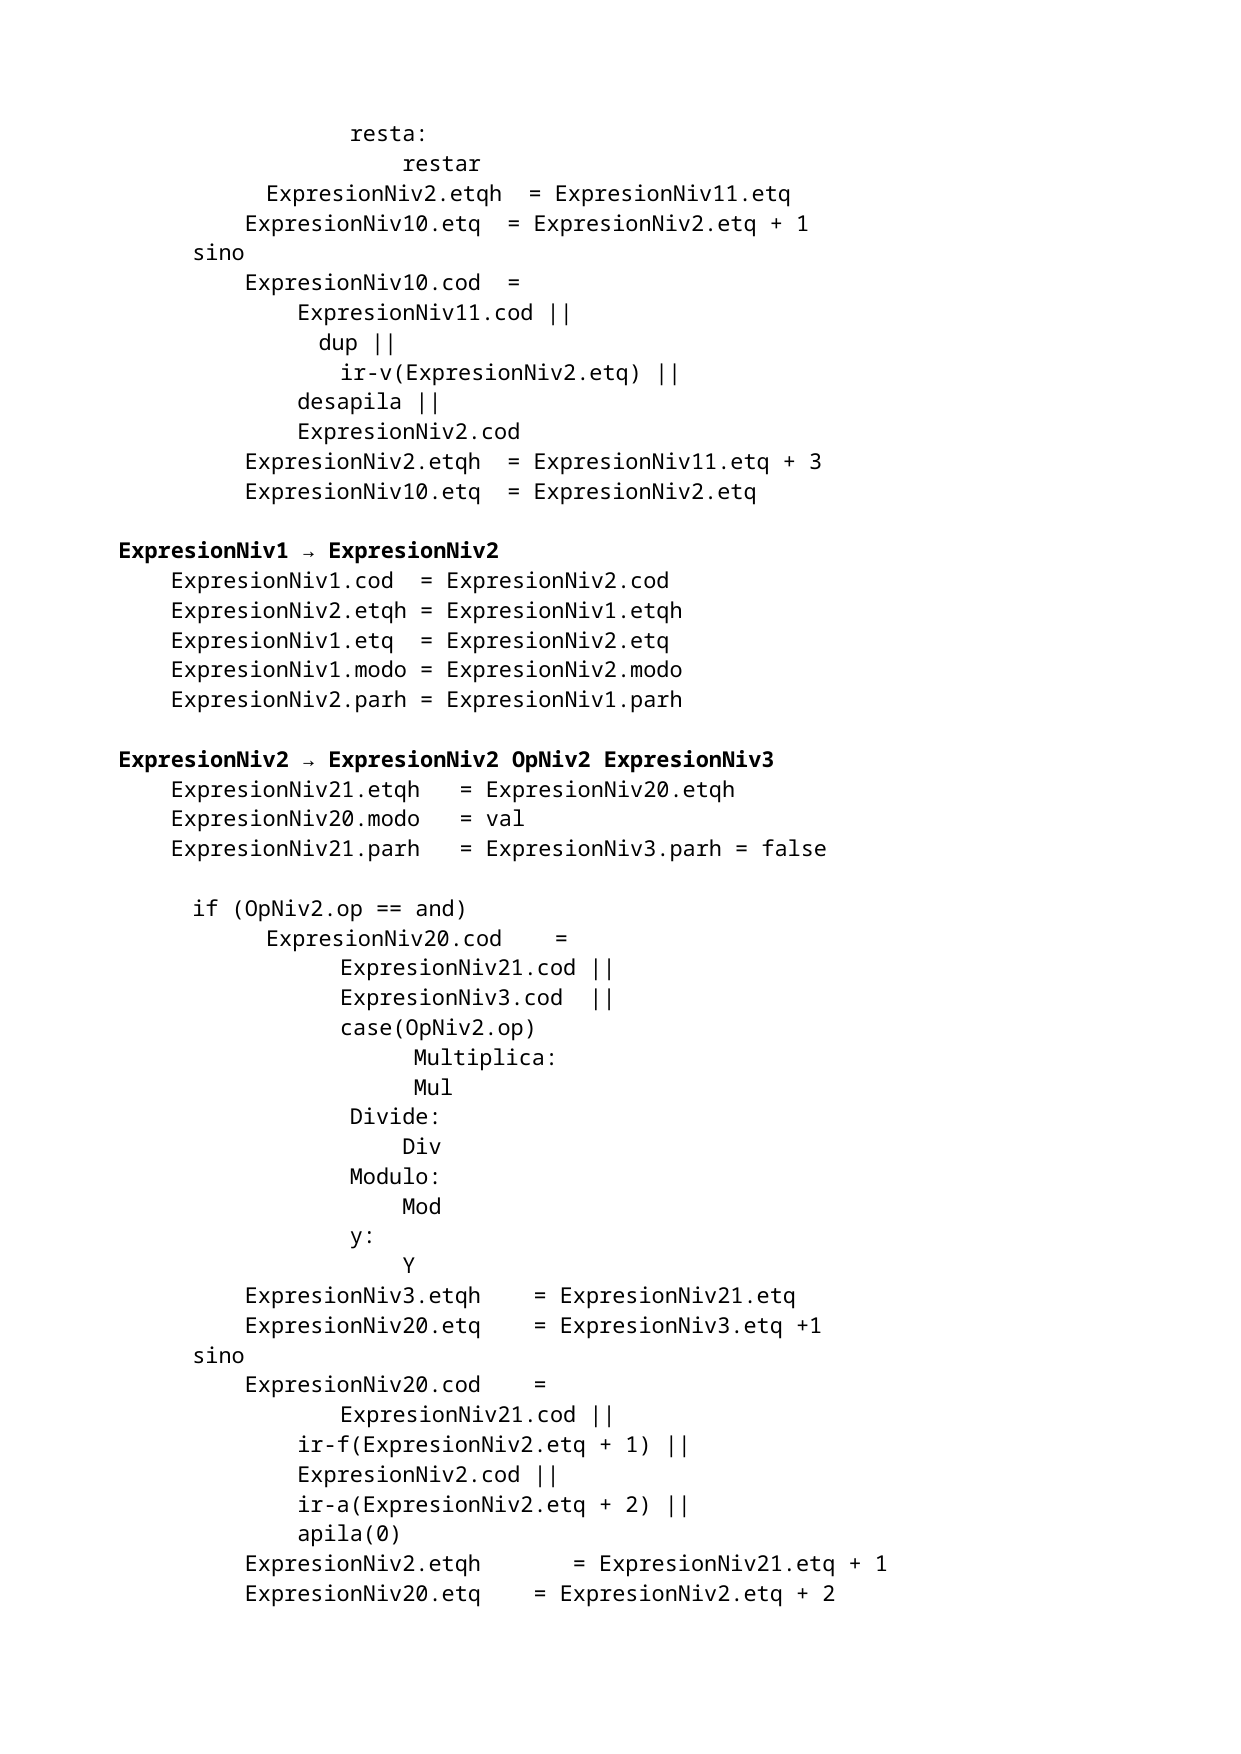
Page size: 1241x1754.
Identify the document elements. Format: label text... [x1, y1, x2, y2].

text ExpresionNiv2.cod || [118, 1459, 1122, 1488]
text ir-v(ExpresionNiv2.etq) || [118, 356, 1122, 386]
text ExpresionNiv3.cod || [118, 982, 1122, 1012]
text ExpresionNiv10.cod = [118, 267, 1122, 297]
text ExpresionNiv21.etqh = ExpresionNiv20.etqh [118, 773, 1122, 803]
text ExpresionNiv2.etqh = ExpresionNiv11.etq [118, 178, 1122, 207]
text ExpresionNiv10.etq = ExpresionNiv2.etq + 1 [118, 207, 1122, 237]
text Divide: [118, 1101, 1122, 1131]
text resta: [118, 118, 1122, 148]
text case(OpNiv2.op) [118, 1012, 1122, 1042]
text y: [118, 1220, 1122, 1250]
text Mul [118, 1071, 1122, 1101]
text ExpresionNiv20.cod = [118, 1369, 1122, 1399]
text Mod [118, 1191, 1122, 1220]
text ExpresionNiv21.cod || [118, 952, 1122, 982]
text ExpresionNiv2 → ExpresionNiv2 OpNiv2 ExpresionNiv3 [118, 744, 1122, 773]
text ExpresionNiv3.etqh = ExpresionNiv21.etq [118, 1280, 1122, 1310]
text ExpresionNiv2.etqh = ExpresionNiv1.etqh [118, 595, 1122, 624]
text desapila || [118, 386, 1122, 416]
text restar [118, 148, 1122, 178]
text if (OpNiv2.op == and) [118, 893, 1122, 922]
text Y [118, 1250, 1122, 1280]
text sino [118, 237, 1122, 267]
text ExpresionNiv20.cod = [118, 922, 1122, 952]
text ExpresionNiv11.cod || [118, 297, 1122, 327]
text dup || [118, 327, 1122, 356]
text ExpresionNiv20.etq = ExpresionNiv2.etq + 2 [118, 1578, 1122, 1608]
text Div [118, 1131, 1122, 1161]
text ExpresionNiv2.etqh = ExpresionNiv11.etq + 3 [118, 446, 1122, 476]
text ExpresionNiv1.modo = ExpresionNiv2.modo [118, 654, 1122, 684]
text ir-f(ExpresionNiv2.etq + 1) || [118, 1429, 1122, 1459]
text apila(0) [118, 1518, 1122, 1548]
text ExpresionNiv2.etqh = ExpresionNiv21.etq + 1 [118, 1548, 1122, 1578]
text ExpresionNiv21.cod || [118, 1399, 1122, 1429]
text ExpresionNiv1.etq = ExpresionNiv2.etq [118, 624, 1122, 654]
text Multiplica: [118, 1042, 1122, 1071]
text ExpresionNiv1.cod = ExpresionNiv2.cod [118, 565, 1122, 595]
text ExpresionNiv20.etq = ExpresionNiv3.etq +1 [118, 1310, 1122, 1339]
text ExpresionNiv2.cod [118, 416, 1122, 446]
text ExpresionNiv2.parh = ExpresionNiv1.parh [118, 684, 1122, 714]
text ExpresionNiv21.parh = ExpresionNiv3.parh = false [118, 833, 1122, 863]
text Modulo: [118, 1161, 1122, 1191]
text ExpresionNiv1 → ExpresionNiv2 [118, 535, 1122, 565]
text ir-a(ExpresionNiv2.etq + 2) || [118, 1488, 1122, 1518]
text sino [118, 1339, 1122, 1369]
text ExpresionNiv10.etq = ExpresionNiv2.etq [118, 476, 1122, 505]
text ExpresionNiv20.modo = val [118, 803, 1122, 833]
